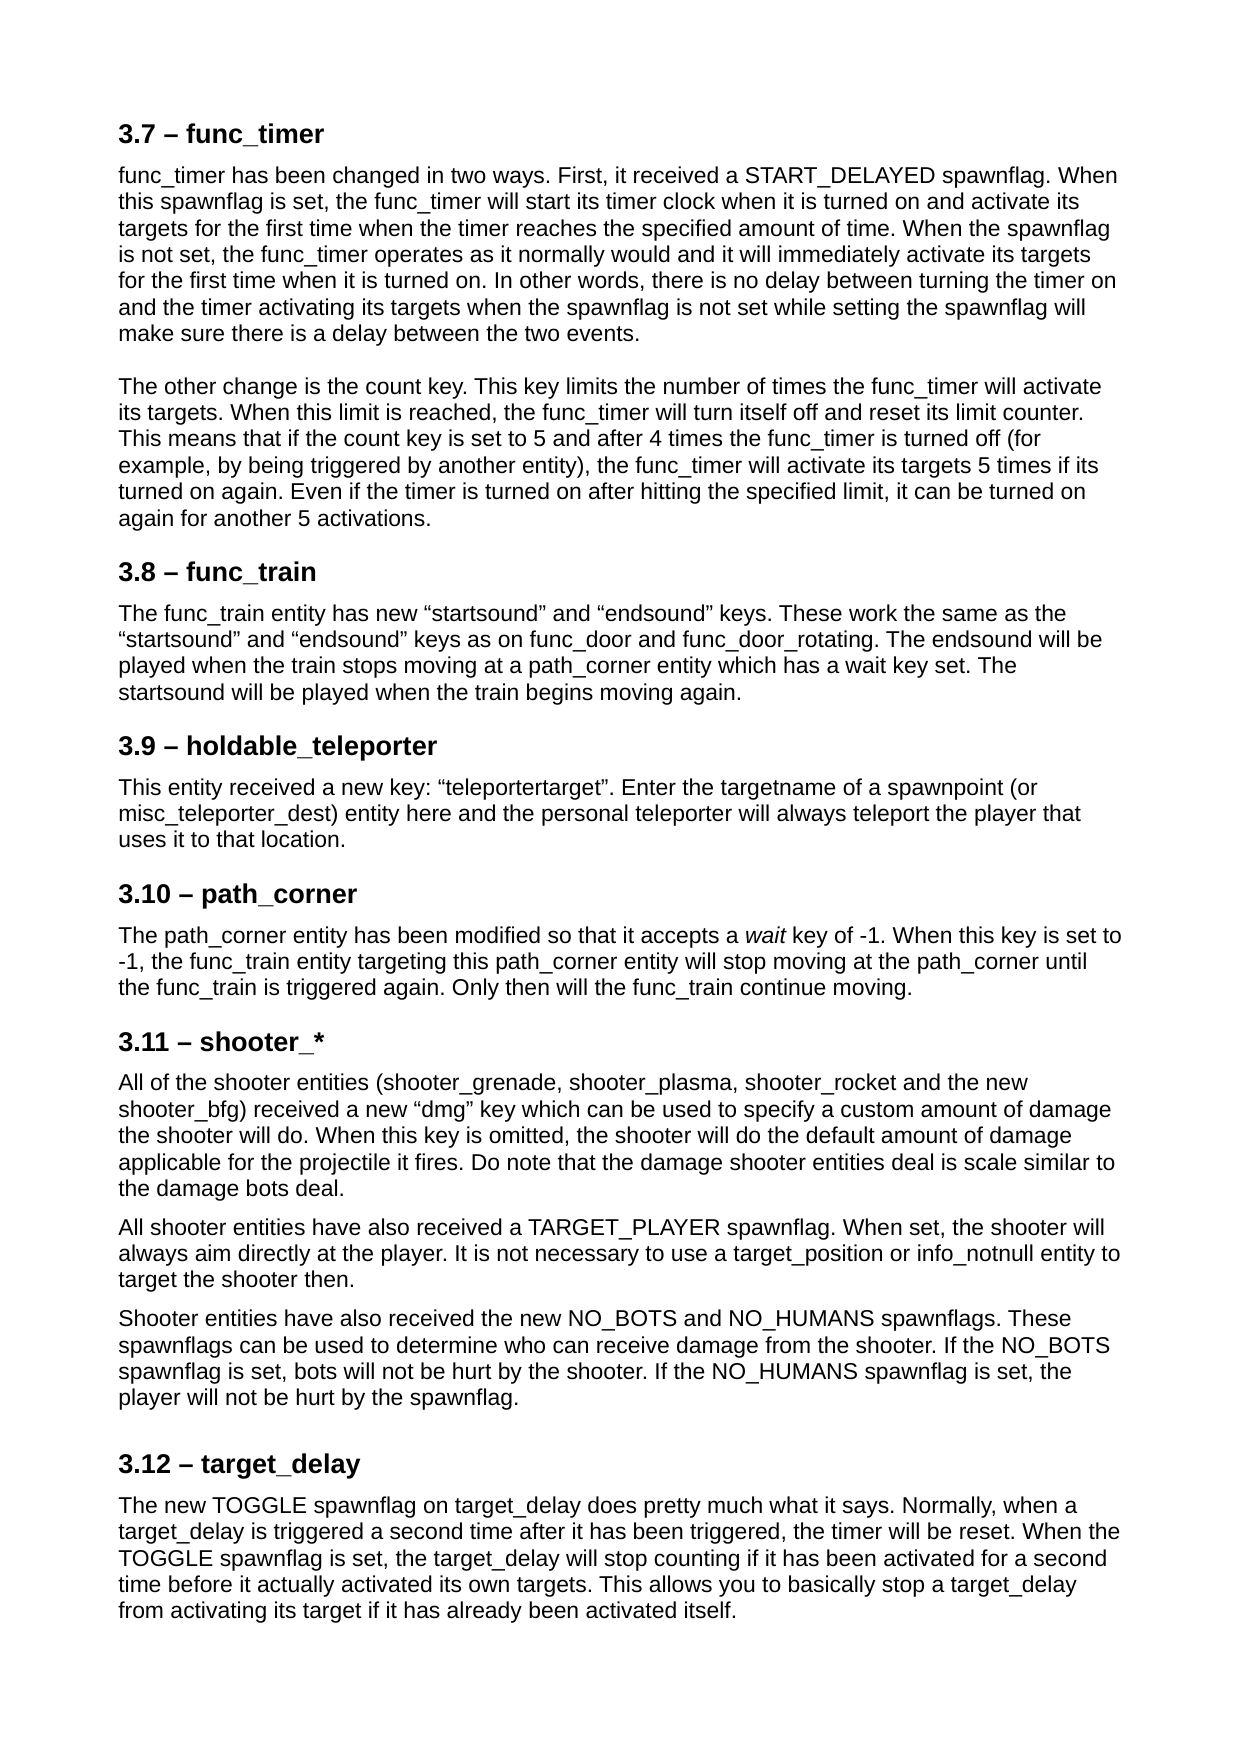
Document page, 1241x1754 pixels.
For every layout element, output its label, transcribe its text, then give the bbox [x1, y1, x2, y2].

text All of the shooter entities (shooter_grenade, shooter_plasma, shooter_rocket and the new shooter_bfg) received a new “dmg” key which can be used to specify a custom amount of damage the shooter will do. When this key is omitted, the shooter will do the default amount of damage applicable for the projectile it fires. Do note that the damage shooter entities deal is scale similar to the damage bots deal. [118, 1069, 1122, 1201]
text The other change is the count key. This key limits the number of times the func_timer will activate its targets. When this limit is reached, the func_timer will turn itself off and reset its limit counter. This means that if the count key is set to 5 and after 4 times the func_timer is turned off (for example, by being triggered by another entity), the func_timer will activate its targets 5 times if its turned on again. Even if the timer is turned on after hitting the specified limit, it can be turned on again for another 5 activations. [118, 373, 1122, 531]
text The path_corner entity has been modified so that it accepts a wait key of -1. When this key is set to -1, the func_train entity targeting this path_corner entity will stop moving at the path_corner until the func_train is triggered again. Only then will the func_train continue moving. [118, 922, 1122, 1001]
text All shooter entities have also received a TARGET_PLAYER spawnflag. When set, the shooter will always aim directly at the player. It is not necessary to use a target_position or info_notnull entity to target the shooter then. [118, 1214, 1122, 1293]
subtitle 3.7 – func_timer [118, 118, 1122, 149]
text This entity received a new key: “teleportertarget”. Enter the targetname of a spawnpoint (or misc_teleporter_dest) entity here and the personal teleporter will always teleport the player that uses it to that location. [118, 774, 1122, 853]
text Shooter entities have also received the new NO_BOTS and NO_HUMANS spawnflags. These spawnflags can be used to determine who can receive damage from the shooter. If the NO_BOTS spawnflag is set, bots will not be hurt by the shooter. If the NO_HUMANS spawnflag is set, the player will not be hurt by the spawnflag. [118, 1305, 1122, 1411]
text func_timer has been changed in two ways. First, it received a START_DELAYED spawnflag. When this spawnflag is set, the func_timer will start its timer clock when it is turned on and activate its targets for the first time when the timer reaches the specified amount of time. When the spawnflag is not set, the func_timer operates as it normally would and it will immediately activate its targets for the first time when it is turned on. In other words, there is no delay between turning the timer on and the timer activating its targets when the spawnflag is not set while setting the spawnflag will make sure there is a delay between the two events. [118, 162, 1122, 346]
subtitle 3.8 – func_train [118, 556, 1122, 587]
text The func_train entity has new “startsound” and “endsound” keys. These work the same as the “startsound” and “endsound” keys as on func_door and func_door_rotating. The endsound will be played when the train stops moving at a path_corner entity which has a wait key set. The startsound will be played when the train begins moving again. [118, 599, 1122, 705]
subtitle 3.11 – shooter_* [118, 1026, 1122, 1057]
subtitle 3.9 – holdable_teleporter [118, 730, 1122, 761]
subtitle 3.12 – target_delay [118, 1448, 1122, 1479]
text The new TOGGLE spawnflag on target_delay does pretty much what it says. Normally, when a target_delay is triggered a second time after it has been triggered, the timer will be reset. When the TOGGLE spawnflag is set, the target_delay will stop counting if it has been activated for a second time before it actually activated its own targets. This allows you to basically stop a target_delay from activating its target if it has already been activated itself. [118, 1492, 1122, 1624]
subtitle 3.10 – path_corner [118, 878, 1122, 909]
